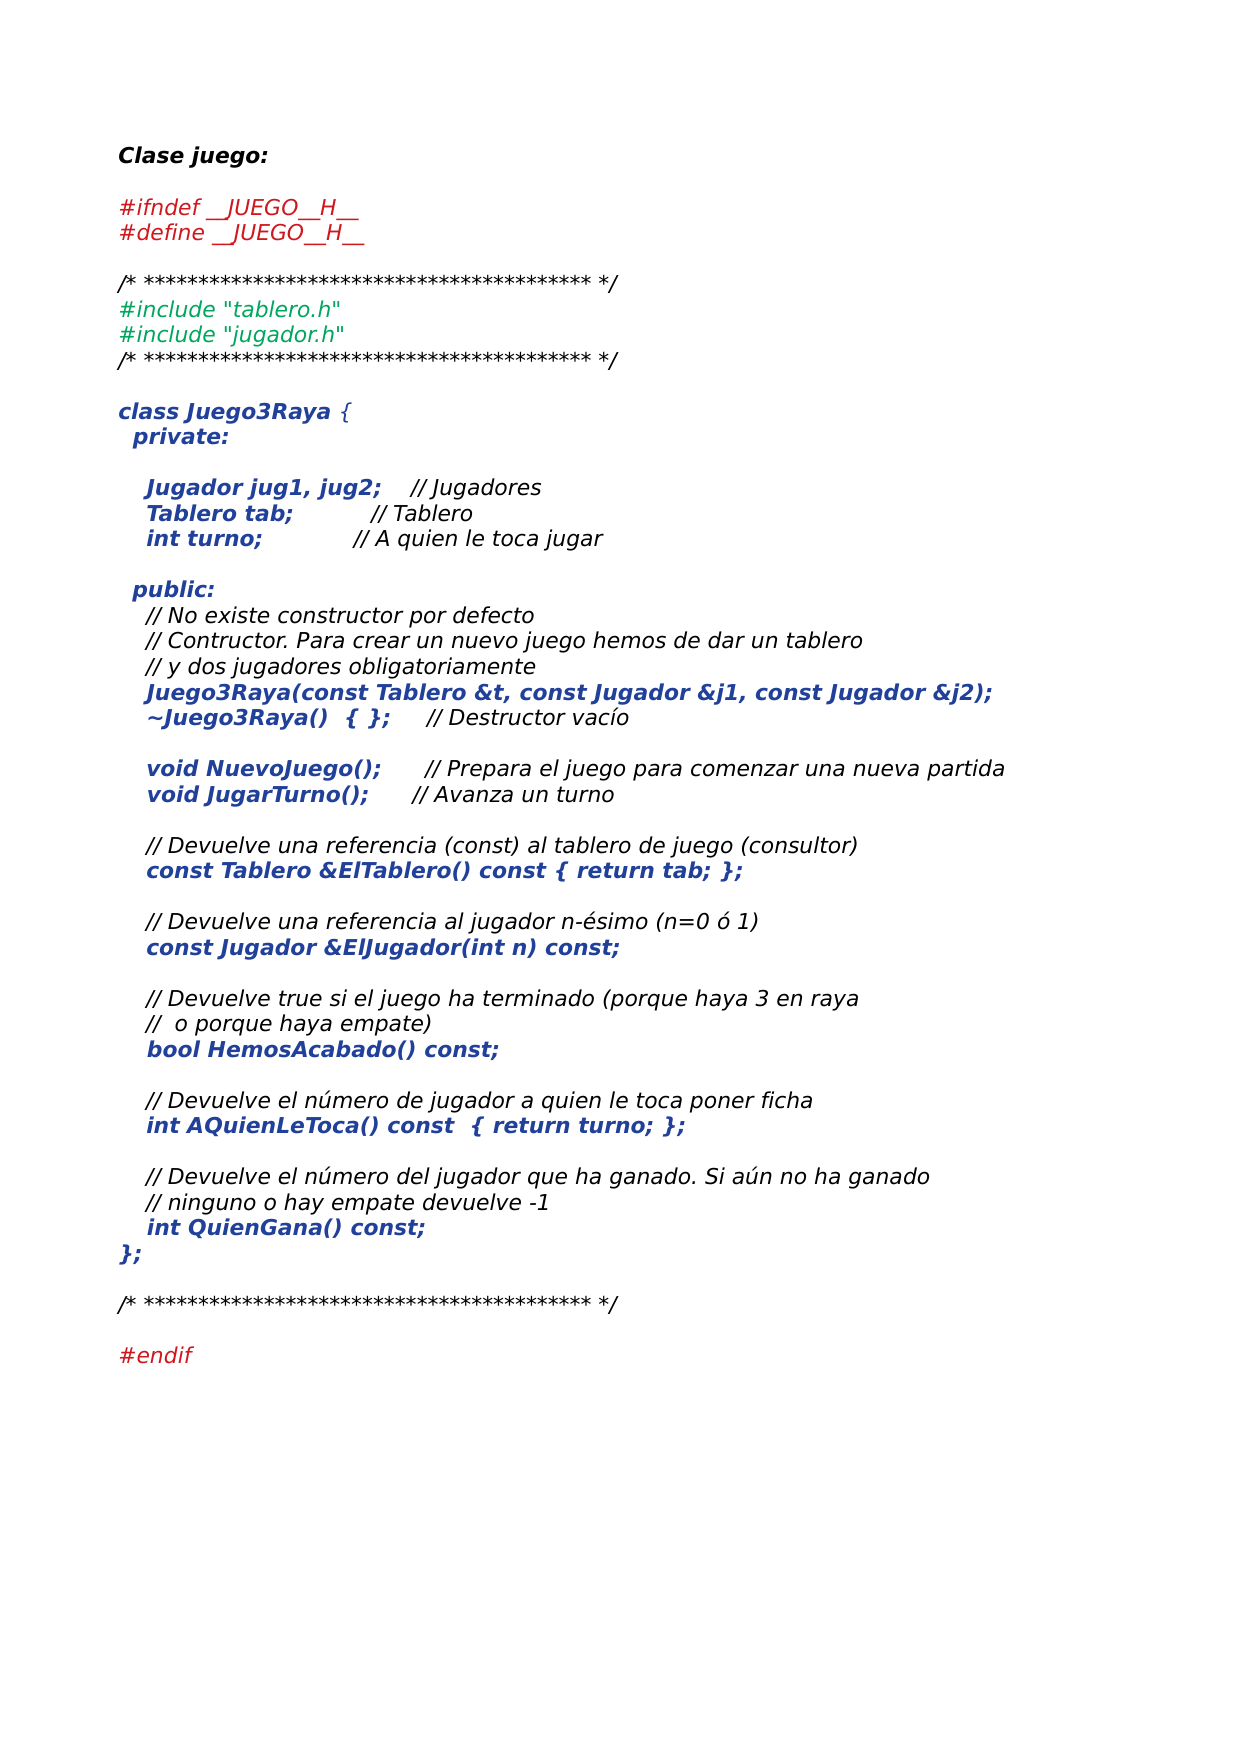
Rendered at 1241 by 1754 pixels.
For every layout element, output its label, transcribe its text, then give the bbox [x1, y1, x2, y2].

text void JugarTurno(); // Avanza un turno [118, 782, 1122, 807]
text #endif [118, 1343, 1122, 1369]
text Jugador jug1, jug2; // Jugadores [118, 475, 1122, 501]
text // Contructor. Para crear un nuevo juego hemos de dar un tablero [118, 628, 1122, 654]
text // y dos jugadores obligatoriamente [118, 654, 1122, 679]
text void NuevoJuego(); // Prepara el juego para comenzar una nueva partida [118, 756, 1122, 782]
text const Jugador &ElJugador(int n) const; [118, 935, 1122, 960]
text // Devuelve el número del jugador que ha ganado. Si aún no ha ganado [118, 1164, 1122, 1190]
text // Devuelve true si el juego ha terminado (porque haya 3 en raya [118, 986, 1122, 1011]
text Clase juego: [118, 144, 1122, 169]
text /* ***************************************** */ [118, 348, 1122, 373]
text // Devuelve una referencia al jugador n-ésimo (n=0 ó 1) [118, 909, 1122, 935]
text private: [118, 424, 1122, 450]
text public: [118, 577, 1122, 603]
text class Juego3Raya { [118, 399, 1122, 424]
text const Tablero &ElTablero() const { return tab; }; [118, 858, 1122, 884]
text /* ***************************************** */ [118, 271, 1122, 297]
text #include "tablero.h" [118, 297, 1122, 322]
text int AQuienLeToca() const { return turno; }; [118, 1113, 1122, 1139]
text // o porque haya empate) [118, 1011, 1122, 1037]
text bool HemosAcabado() const; [118, 1037, 1122, 1062]
text }; [118, 1241, 1122, 1267]
text #include "jugador.h" [118, 322, 1122, 348]
text // Devuelve una referencia (const) al tablero de juego (consultor) [118, 833, 1122, 858]
text Juego3Raya(const Tablero &t, const Jugador &j1, const Jugador &j2); [118, 679, 1122, 705]
text #ifndef __JUEGO__H__ [118, 195, 1122, 220]
text /* ***************************************** */ [118, 1292, 1122, 1318]
text Tablero tab; // Tablero [118, 501, 1122, 526]
text ~Juego3Raya() { }; // Destructor vacío [118, 705, 1122, 731]
text int QuienGana() const; [118, 1216, 1122, 1241]
text // ninguno o hay empate devuelve -1 [118, 1190, 1122, 1216]
text #define __JUEGO__H__ [118, 220, 1122, 246]
text int turno; // A quien le toca jugar [118, 526, 1122, 552]
text // Devuelve el número de jugador a quien le toca poner ficha [118, 1088, 1122, 1113]
text // No existe constructor por defecto [118, 603, 1122, 628]
